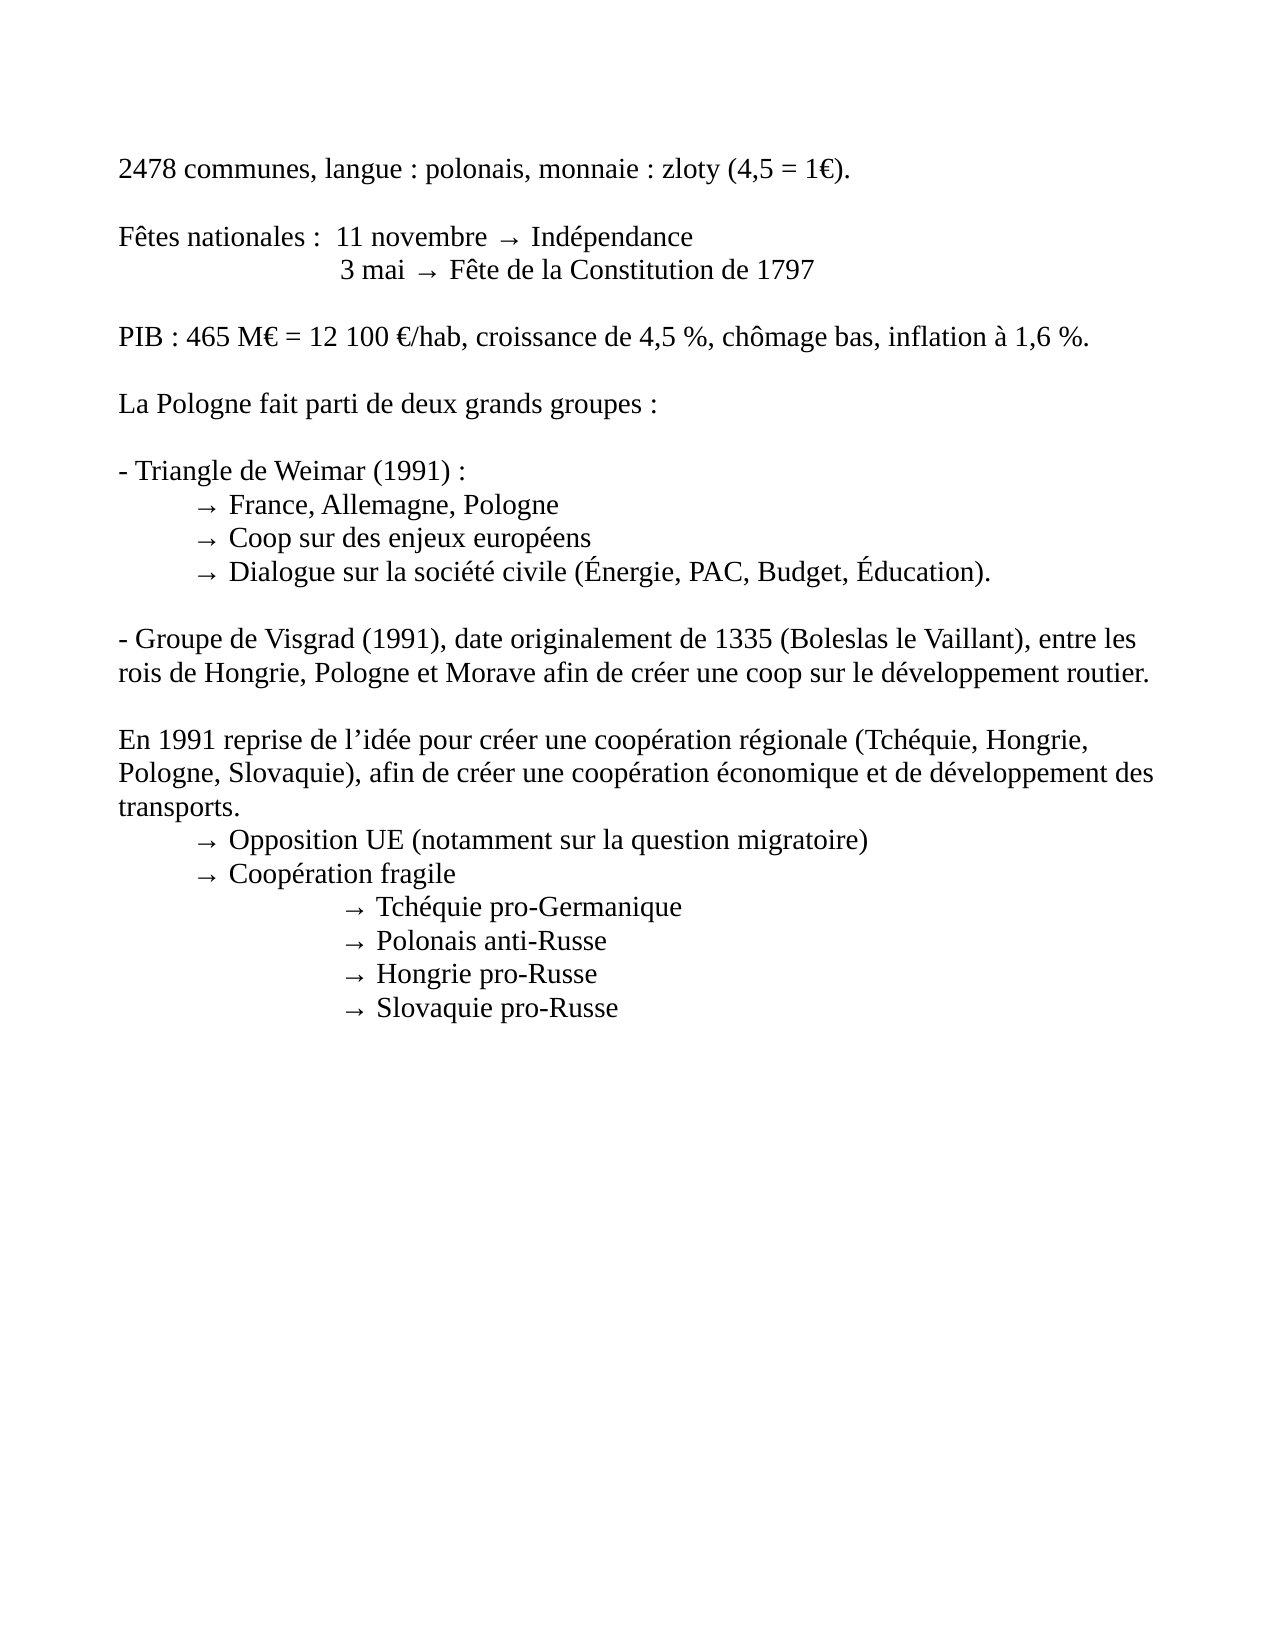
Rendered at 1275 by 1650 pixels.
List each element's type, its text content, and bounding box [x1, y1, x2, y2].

text Fêtes nationales : 11 novembre → Indépendance [118, 219, 1157, 252]
text → Coopération fragile [118, 856, 1157, 889]
text → Opposition UE (notamment sur la question migratoire) [118, 822, 1157, 856]
text - Triangle de Weimar (1991) : [118, 453, 1157, 487]
text → Coop sur des enjeux européens [118, 521, 1157, 554]
text La Pologne fait parti de deux grands groupes : [118, 386, 1157, 420]
text → Polonais anti-Russe [118, 923, 1157, 957]
text → Tchéquie pro-Germanique [118, 889, 1157, 923]
text → France, Allemagne, Pologne [118, 487, 1157, 521]
text → Hongrie pro-Russe [118, 957, 1157, 990]
text 2478 communes, langue : polonais, monnaie : zloty (4,5 = 1€). [118, 152, 1157, 185]
text PIB : 465 M€ = 12 100 €/hab, croissance de 4,5 %, chômage bas, inflation à 1,6 %. [118, 319, 1157, 353]
text → Slovaquie pro-Russe [118, 990, 1157, 1024]
text → Dialogue sur la société civile (Énergie, PAC, Budget, Éducation). [118, 554, 1157, 588]
text 3 mai → Fête de la Constitution de 1797 [118, 252, 1157, 286]
text - Groupe de Visgrad (1991), date originalement de 1335 (Boleslas le Vaillant), entre les rois de Hongrie, Pologne et Morave afin de créer une coop sur le développement routier. [118, 621, 1157, 688]
text En 1991 reprise de l’idée pour créer une coopération régionale (Tchéquie, Hongrie, Pologne, Slovaquie), afin de créer une coopération économique et de développement des transports. [118, 722, 1157, 822]
